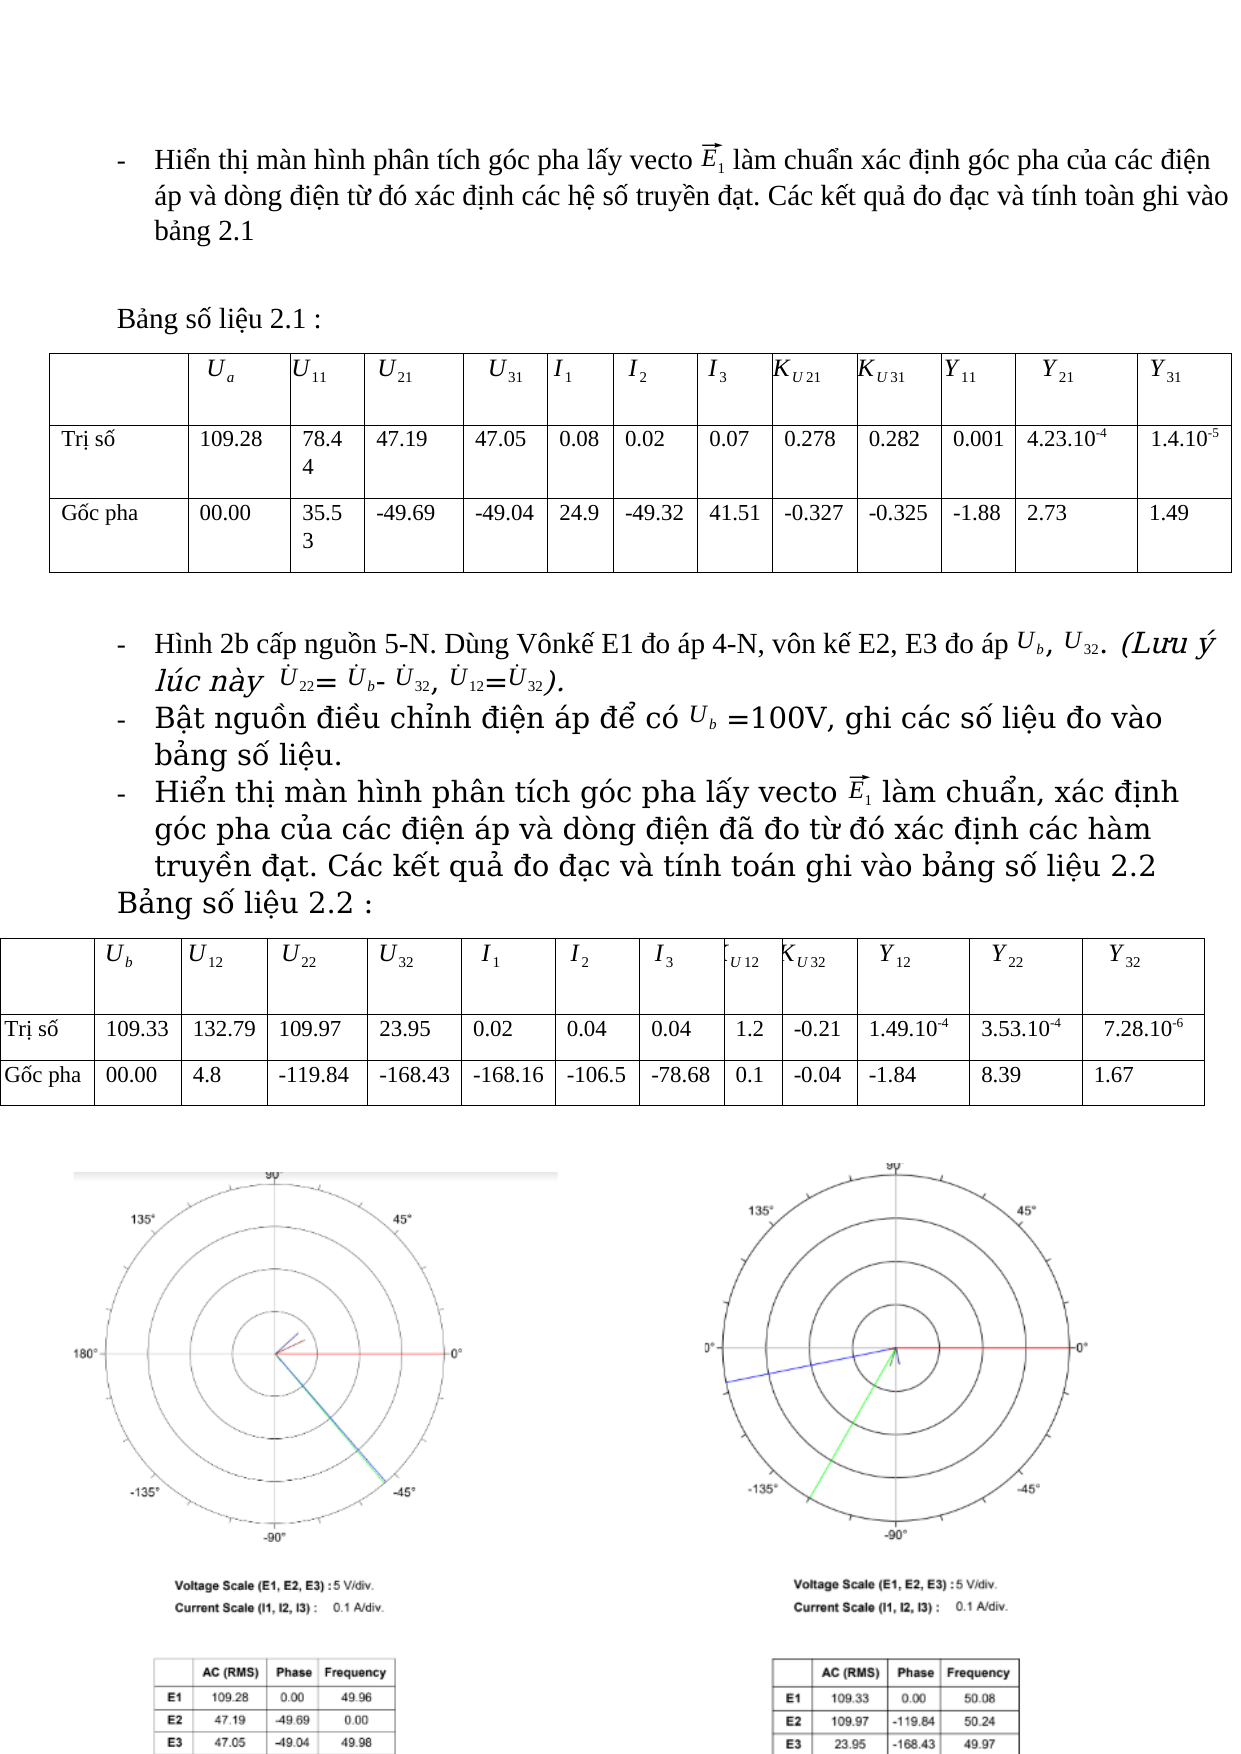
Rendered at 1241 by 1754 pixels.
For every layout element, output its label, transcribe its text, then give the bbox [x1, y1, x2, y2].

picture [73, 1172, 558, 1754]
table_header [858, 939, 969, 1014]
table_header [1083, 939, 1204, 1014]
table_header [640, 939, 724, 1014]
table_cell 00.00 [189, 499, 290, 572]
table_header [464, 354, 547, 424]
table_header [268, 939, 367, 1014]
table_cell 109.33 [95, 1015, 181, 1060]
table_cell 1.2 [725, 1015, 782, 1060]
table_cell 1.49 [1138, 499, 1231, 572]
table_cell Gốc pha [1, 1061, 94, 1105]
table_cell 0.04 [640, 1015, 724, 1060]
table_header [368, 939, 461, 1014]
table_cell 2.73 [1016, 499, 1137, 572]
table_header [548, 354, 613, 424]
table_header [614, 354, 697, 424]
table_cell 0.02 [614, 426, 697, 498]
table_cell Trị số [50, 426, 188, 498]
table_header [1138, 354, 1231, 424]
table_header [365, 354, 463, 424]
table_cell 8.39 [970, 1061, 1082, 1105]
table_header [462, 939, 555, 1014]
table_cell 35.53 [291, 499, 364, 572]
table_cell Gốc pha [50, 499, 188, 572]
table_cell -0.04 [783, 1061, 857, 1105]
table_cell 0.001 [942, 426, 1015, 498]
table_header [189, 354, 290, 424]
table_cell 0.02 [462, 1015, 555, 1060]
table_header [725, 939, 782, 1014]
table_cell -1.84 [858, 1061, 969, 1105]
table_header [942, 354, 1015, 424]
table_cell 0.08 [548, 426, 613, 498]
table_header [556, 939, 639, 1014]
table_cell 109.28 [189, 426, 290, 498]
table_cell 41.51 [698, 499, 772, 572]
table_cell 3.53.10-4 [970, 1015, 1082, 1060]
table_cell -49.69 [365, 499, 463, 572]
list Hiển thị màn hình phân tích góc pha lấy vecto làm chuẩn, xác định góc pha của các điện áp và dòng điện đã đo từ đó xác định các hàm truyền đạt. Các kết quả đo đạc và tính toán ghi vào bảng số liệu 2.2 [117, 773, 1236, 882]
table_cell Trị số [1, 1015, 94, 1060]
table_cell 7.28.10-6 [1083, 1015, 1204, 1060]
table_header [1, 939, 94, 1014]
table_header [1016, 354, 1137, 424]
table_cell -168.43 [368, 1061, 461, 1105]
table_cell 1.4.10-5 [1138, 426, 1231, 498]
table_cell -49.32 [614, 499, 697, 572]
table_cell -106.5 [556, 1061, 639, 1105]
table_header [291, 354, 364, 424]
table_header [698, 354, 772, 424]
table_cell -1.88 [942, 499, 1015, 572]
table_header [858, 354, 941, 424]
table_cell 4.8 [182, 1061, 267, 1105]
table_cell -119.84 [268, 1061, 367, 1105]
table_cell 0.1 [725, 1061, 782, 1105]
table_cell -0.21 [783, 1015, 857, 1060]
table_header [773, 354, 857, 424]
list Hiển thị màn hình phân tích góc pha lấy vecto làm chuẩn xác định góc pha của các điện áp và dòng điện từ đó xác định các hệ số truyền đạt. Các kết quả đo đạc và tính toàn ghi vào bảng 2.1 [117, 142, 1236, 247]
list Bật nguồn điều chỉnh điện áp để có =100V, ghi các số liệu đo vào bảng số liệu. [117, 699, 1236, 771]
table_cell 00.00 [95, 1061, 181, 1105]
table_cell -168.16 [462, 1061, 555, 1105]
table_header [970, 939, 1082, 1014]
table_cell -0.327 [773, 499, 857, 572]
list Bảng số liệu 2.1 : [117, 301, 1236, 335]
table_cell 0.07 [698, 426, 772, 498]
table_cell 4.23.10-4 [1016, 426, 1137, 498]
list Hình 2b cấp nguồn 5-N. Dùng Vônkế E1 đo áp 4-N, vôn kế E2, E3 đo áp , . (Lưu ý lúc này = - , =). [117, 625, 1236, 697]
table_cell 1.49.10-4 [858, 1015, 969, 1060]
table_cell 0.278 [773, 426, 857, 498]
table_header [95, 939, 181, 1014]
table_cell 47.05 [464, 426, 547, 498]
table_header [783, 939, 857, 1014]
table_cell 0.04 [556, 1015, 639, 1060]
table_header [50, 354, 188, 424]
list Bảng số liệu 2.2 : [117, 884, 1236, 919]
table_cell 0.282 [858, 426, 941, 498]
table_cell 47.19 [365, 426, 463, 498]
table_cell 23.95 [368, 1015, 461, 1060]
table_header [182, 939, 267, 1014]
table_cell 1.67 [1083, 1061, 1204, 1105]
table_cell 24.9 [548, 499, 613, 572]
table_cell 132.79 [182, 1015, 267, 1060]
picture [704, 1163, 1185, 1754]
table_cell 78.44 [291, 426, 364, 498]
table_cell -49.04 [464, 499, 547, 572]
table_cell -78.68 [640, 1061, 724, 1105]
table_cell 109.97 [268, 1015, 367, 1060]
table_cell -0.325 [858, 499, 941, 572]
